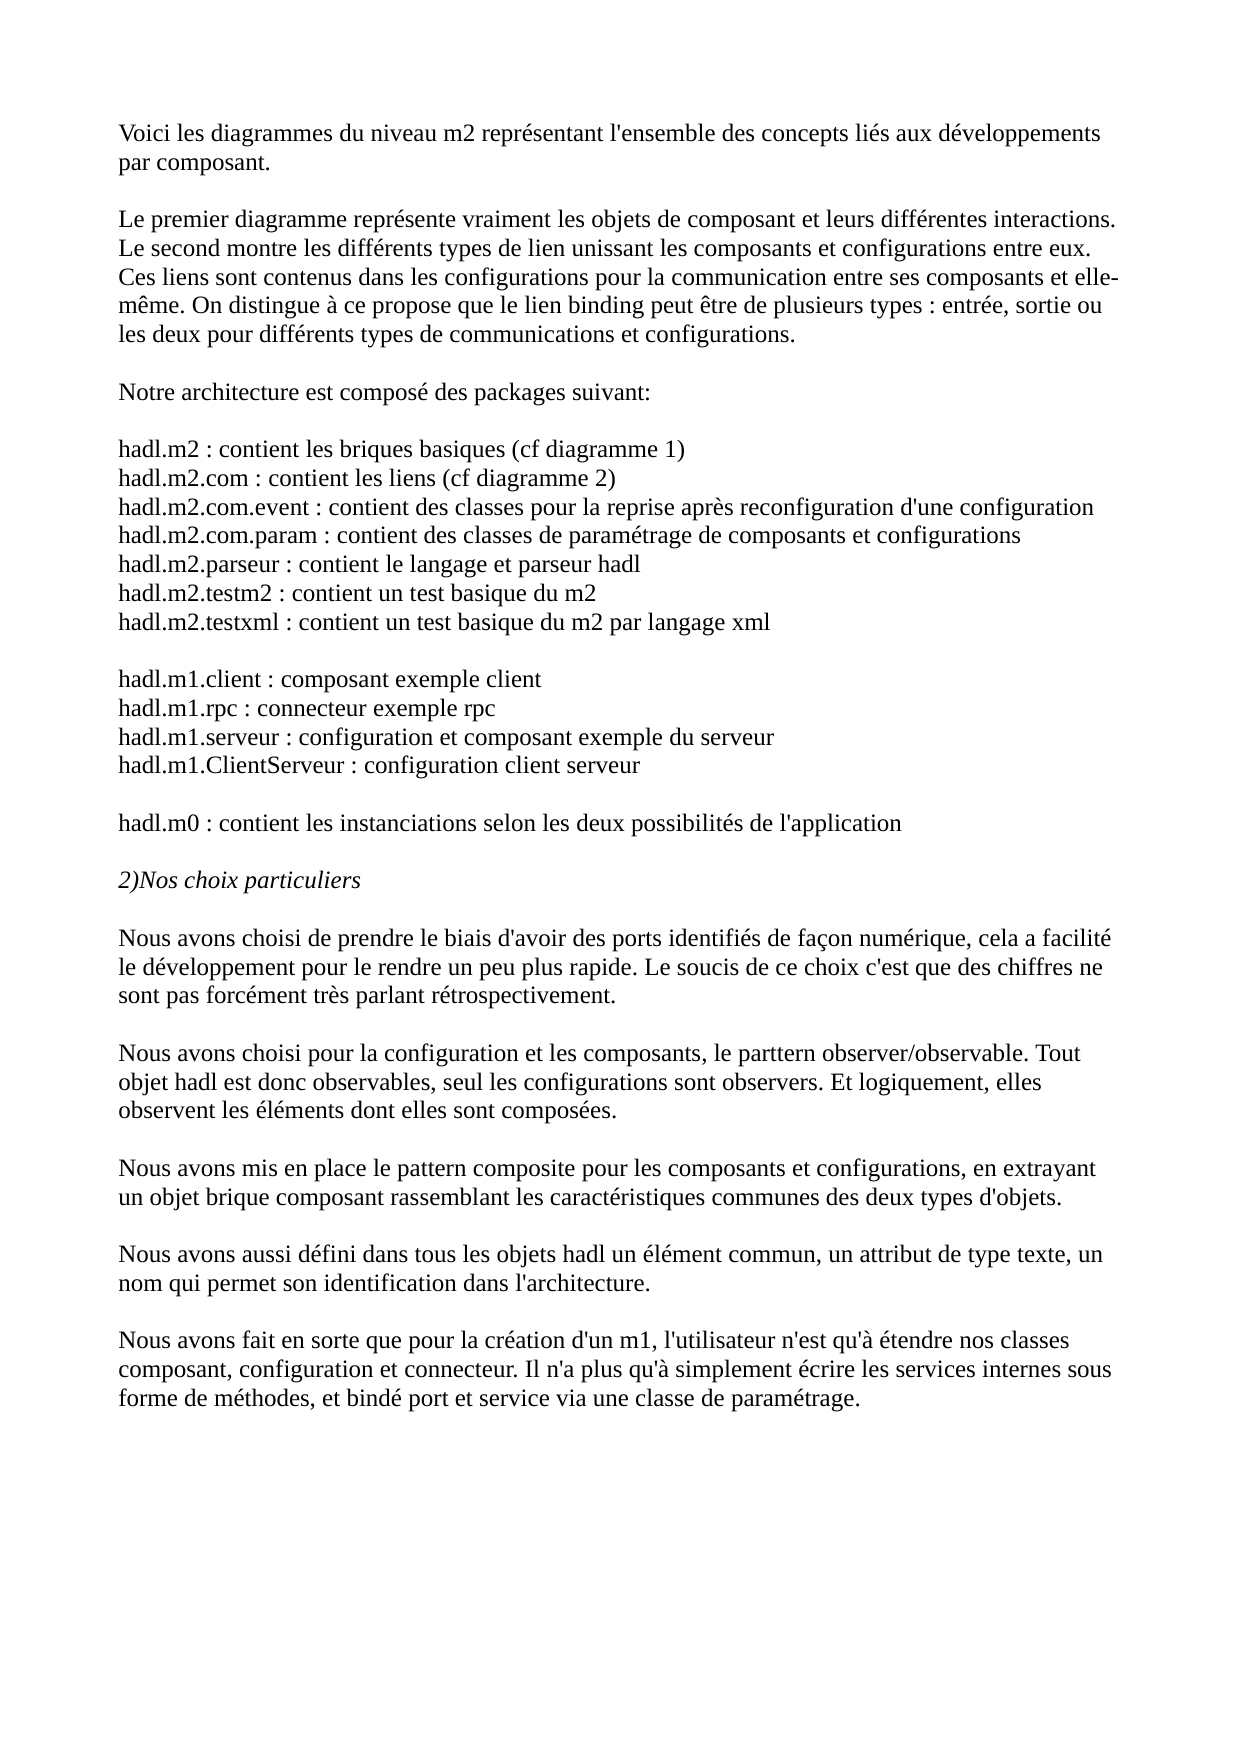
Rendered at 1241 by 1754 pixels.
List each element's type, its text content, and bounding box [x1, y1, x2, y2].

text hadl.m1.client : composant exemple client [118, 664, 1122, 693]
text hadl.m2.testm2 : contient un test basique du m2 [118, 578, 1122, 607]
text hadl.m2.com : contient les liens (cf diagramme 2) [118, 463, 1122, 492]
text hadl.m2.testxml : contient un test basique du m2 par langage xml [118, 607, 1122, 636]
text hadl.m2.com.event : contient des classes pour la reprise après reconfiguration d'une configuration [118, 492, 1122, 521]
text Nous avons aussi défini dans tous les objets hadl un élément commun, un attribut de type texte, un nom qui permet son identification dans l'architecture. [118, 1239, 1122, 1297]
text hadl.m2.parseur : contient le langage et parseur hadl [118, 549, 1122, 578]
text 2)Nos choix particuliers [118, 866, 1122, 894]
text Voici les diagrammes du niveau m2 représentant l'ensemble des concepts liés aux développements par composant. [118, 118, 1122, 176]
text Notre architecture est composé des packages suivant: [118, 377, 1122, 406]
text hadl.m1.ClientServeur : configuration client serveur [118, 751, 1122, 779]
text hadl.m1.rpc : connecteur exemple rpc [118, 693, 1122, 722]
text Nous avons choisi de prendre le biais d'avoir des ports identifiés de façon numérique, cela a facilité le développement pour le rendre un peu plus rapide. Le soucis de ce choix c'est que des chiffres ne sont pas forcément très parlant rétrospectivement. [118, 923, 1122, 1009]
text hadl.m2 : contient les briques basiques (cf diagramme 1) [118, 434, 1122, 463]
text Nous avons choisi pour la configuration et les composants, le parttern observer/observable. Tout objet hadl est donc observables, seul les configurations sont observers. Et logiquement, elles observent les éléments dont elles sont composées. [118, 1038, 1122, 1124]
text Nous avons mis en place le pattern composite pour les composants et configurations, en extrayant un objet brique composant rassemblant les caractéristiques communes des deux types d'objets. [118, 1153, 1122, 1211]
text hadl.m1.serveur : configuration et composant exemple du serveur [118, 722, 1122, 751]
text Le premier diagramme représente vraiment les objets de composant et leurs différentes interactions. Le second montre les différents types de lien unissant les composants et configurations entre eux. Ces liens sont contenus dans les configurations pour la communication entre ses composants et elle-même. On distingue à ce propose que le lien binding peut être de plusieurs types : entrée, sortie ou les deux pour différents types de communications et configurations. [118, 204, 1122, 348]
text Nous avons fait en sorte que pour la création d'un m1, l'utilisateur n'est qu'à étendre nos classes composant, configuration et connecteur. Il n'a plus qu'à simplement écrire les services internes sous forme de méthodes, et bindé port et service via une classe de paramétrage. [118, 1326, 1122, 1412]
text hadl.m0 : contient les instanciations selon les deux possibilités de l'application [118, 808, 1122, 837]
text hadl.m2.com.param : contient des classes de paramétrage de composants et configurations [118, 521, 1122, 549]
